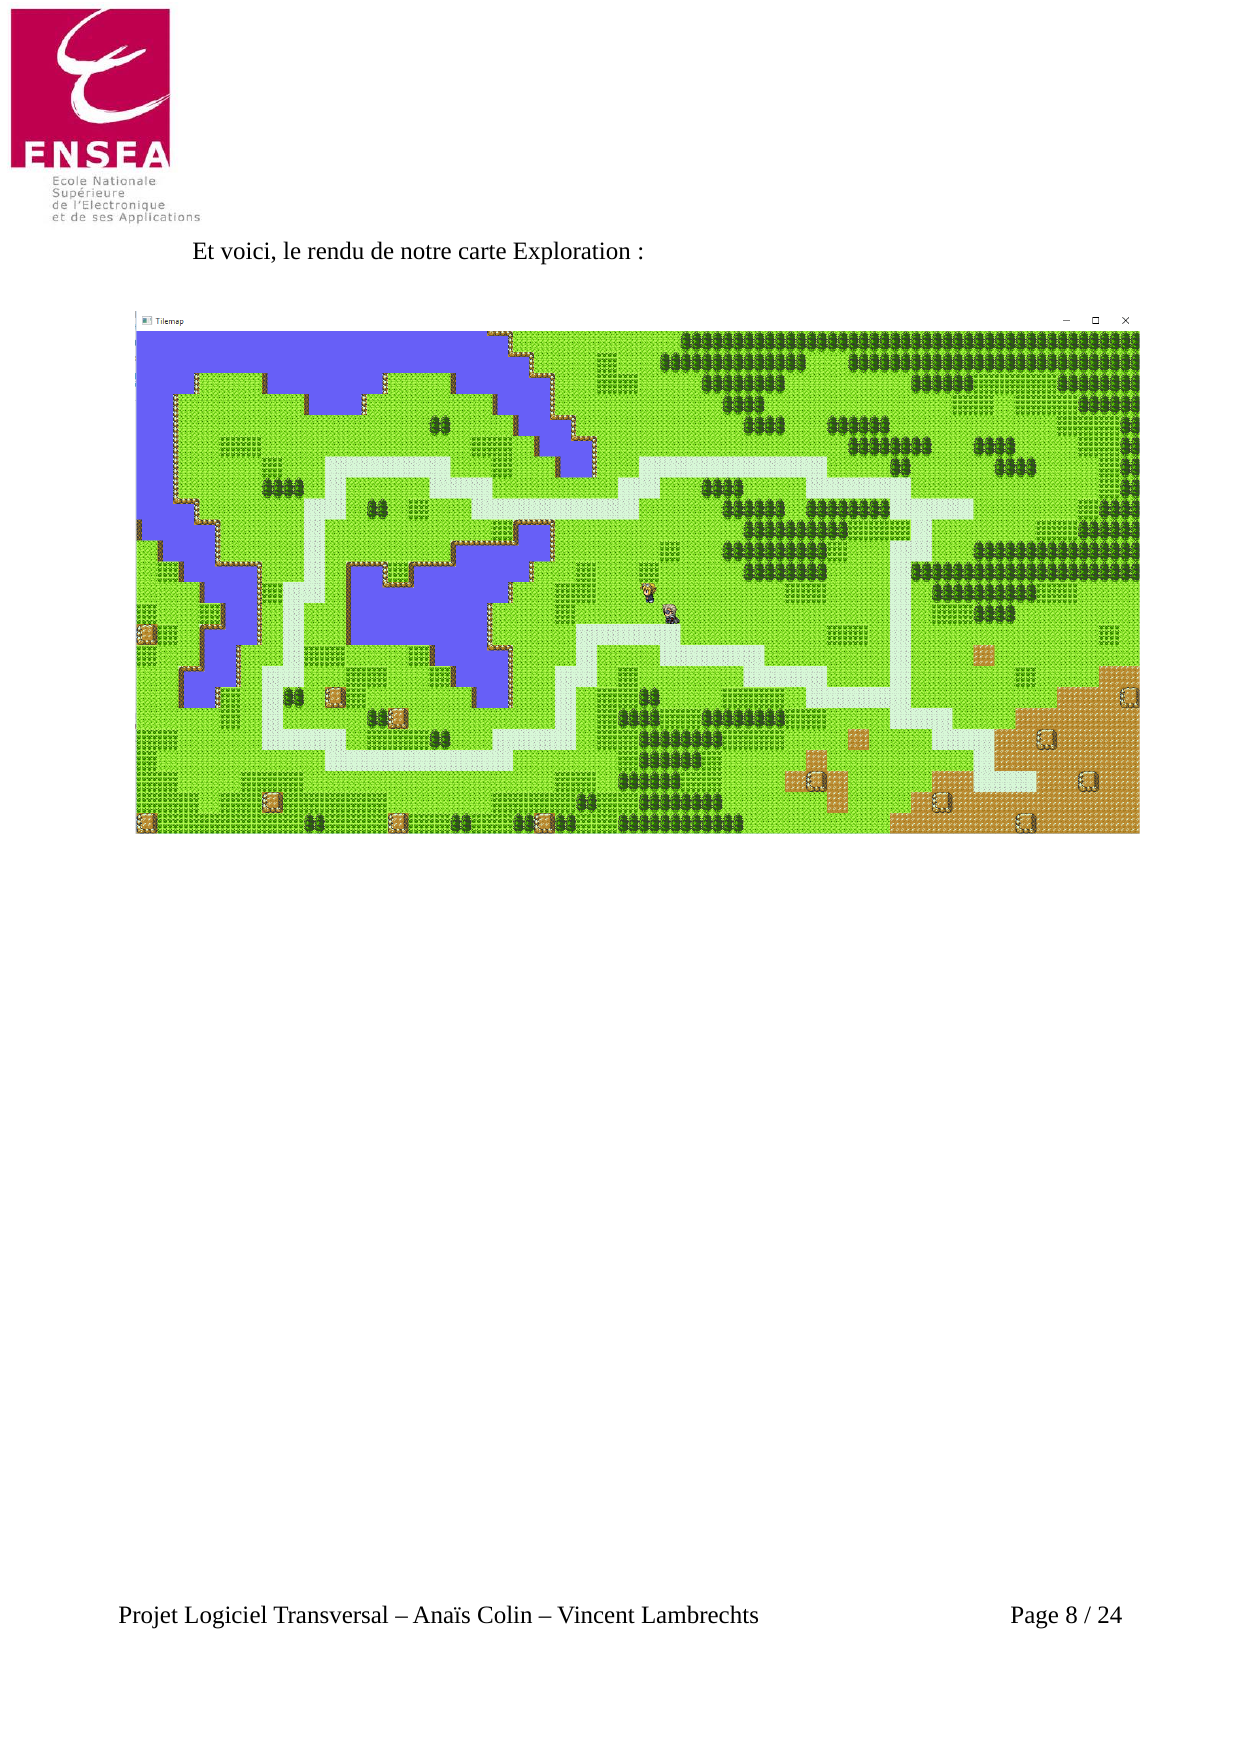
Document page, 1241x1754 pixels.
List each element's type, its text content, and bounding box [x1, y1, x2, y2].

text Et voici, le rendu de notre carte Exploration : [118, 236, 1122, 265]
